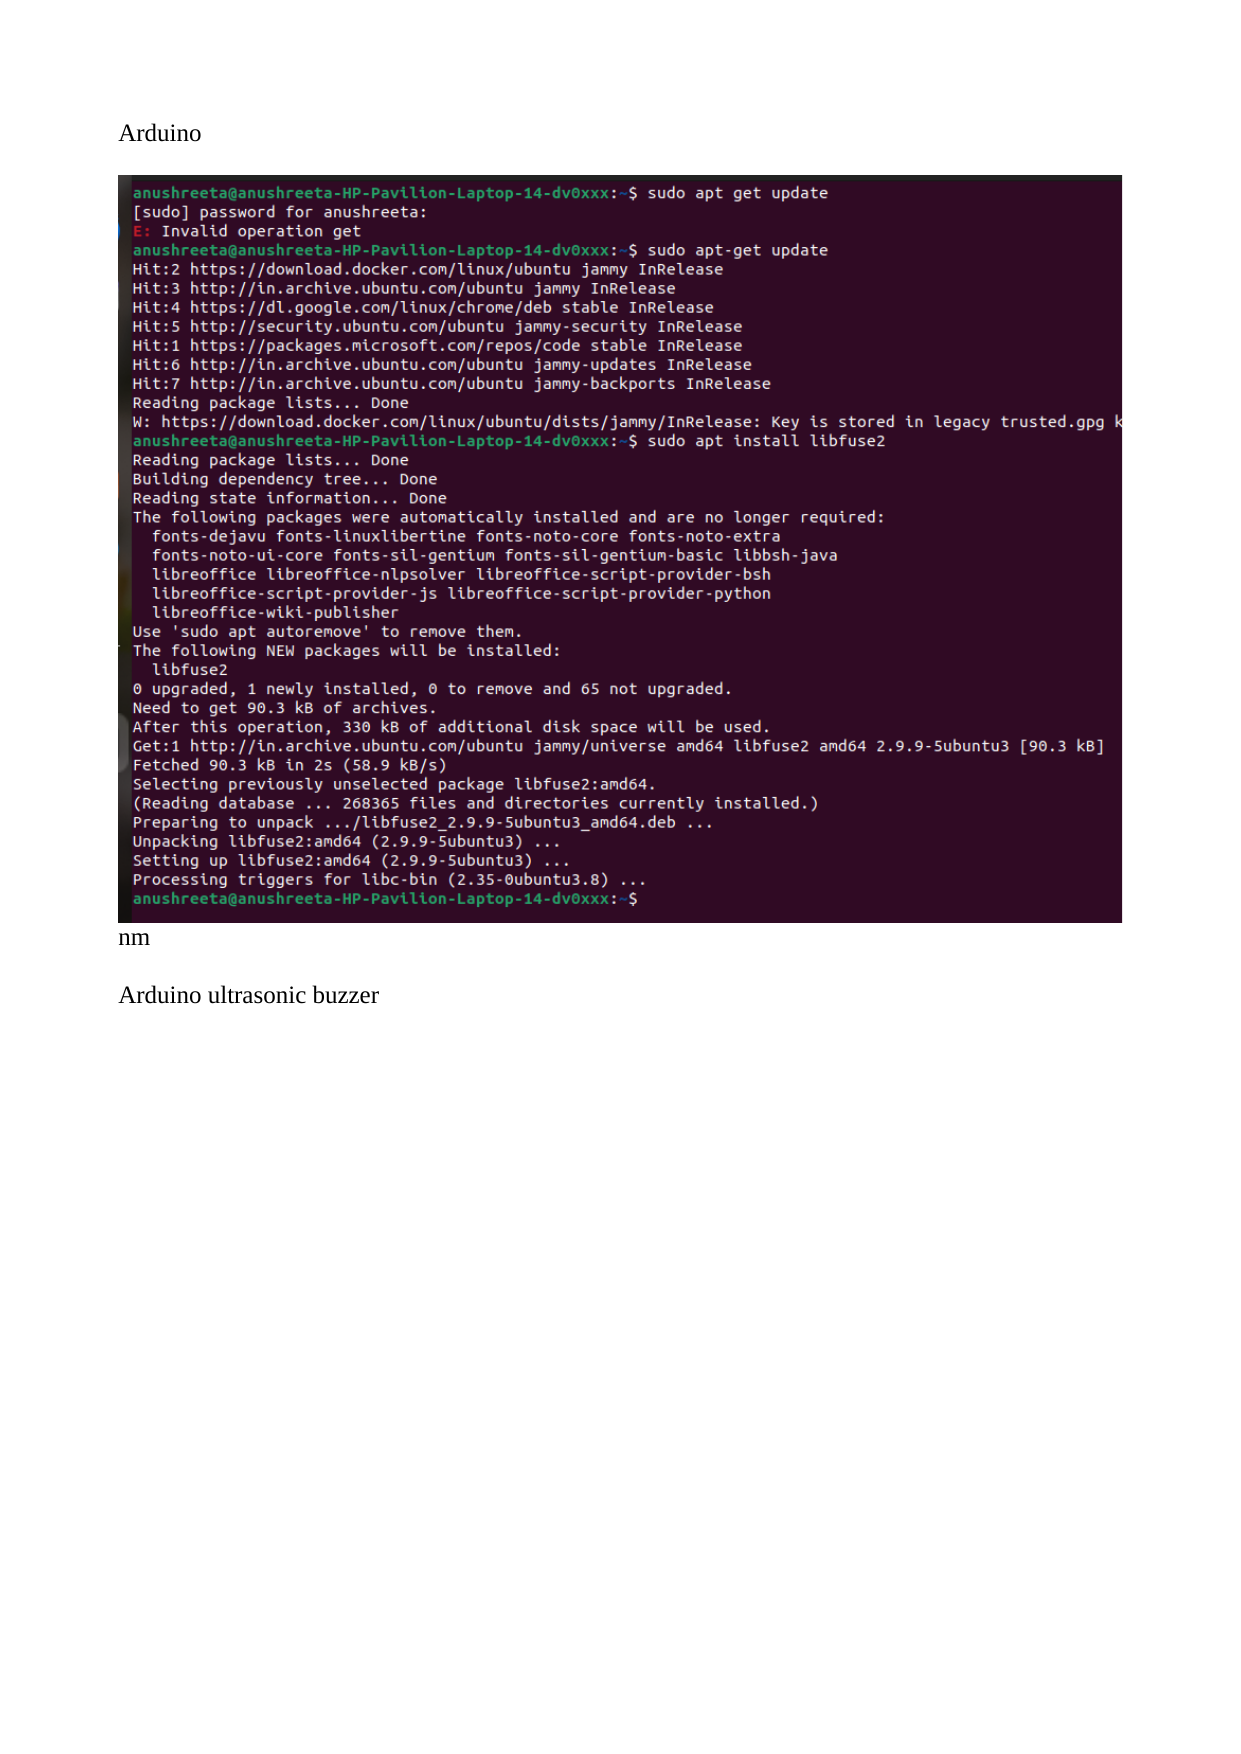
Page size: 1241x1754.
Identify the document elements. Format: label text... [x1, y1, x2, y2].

text Arduino ultrasonic buzzer [118, 980, 1122, 1009]
text Arduino [118, 118, 1122, 147]
picture [118, 175, 1123, 923]
text nm [118, 923, 1122, 951]
